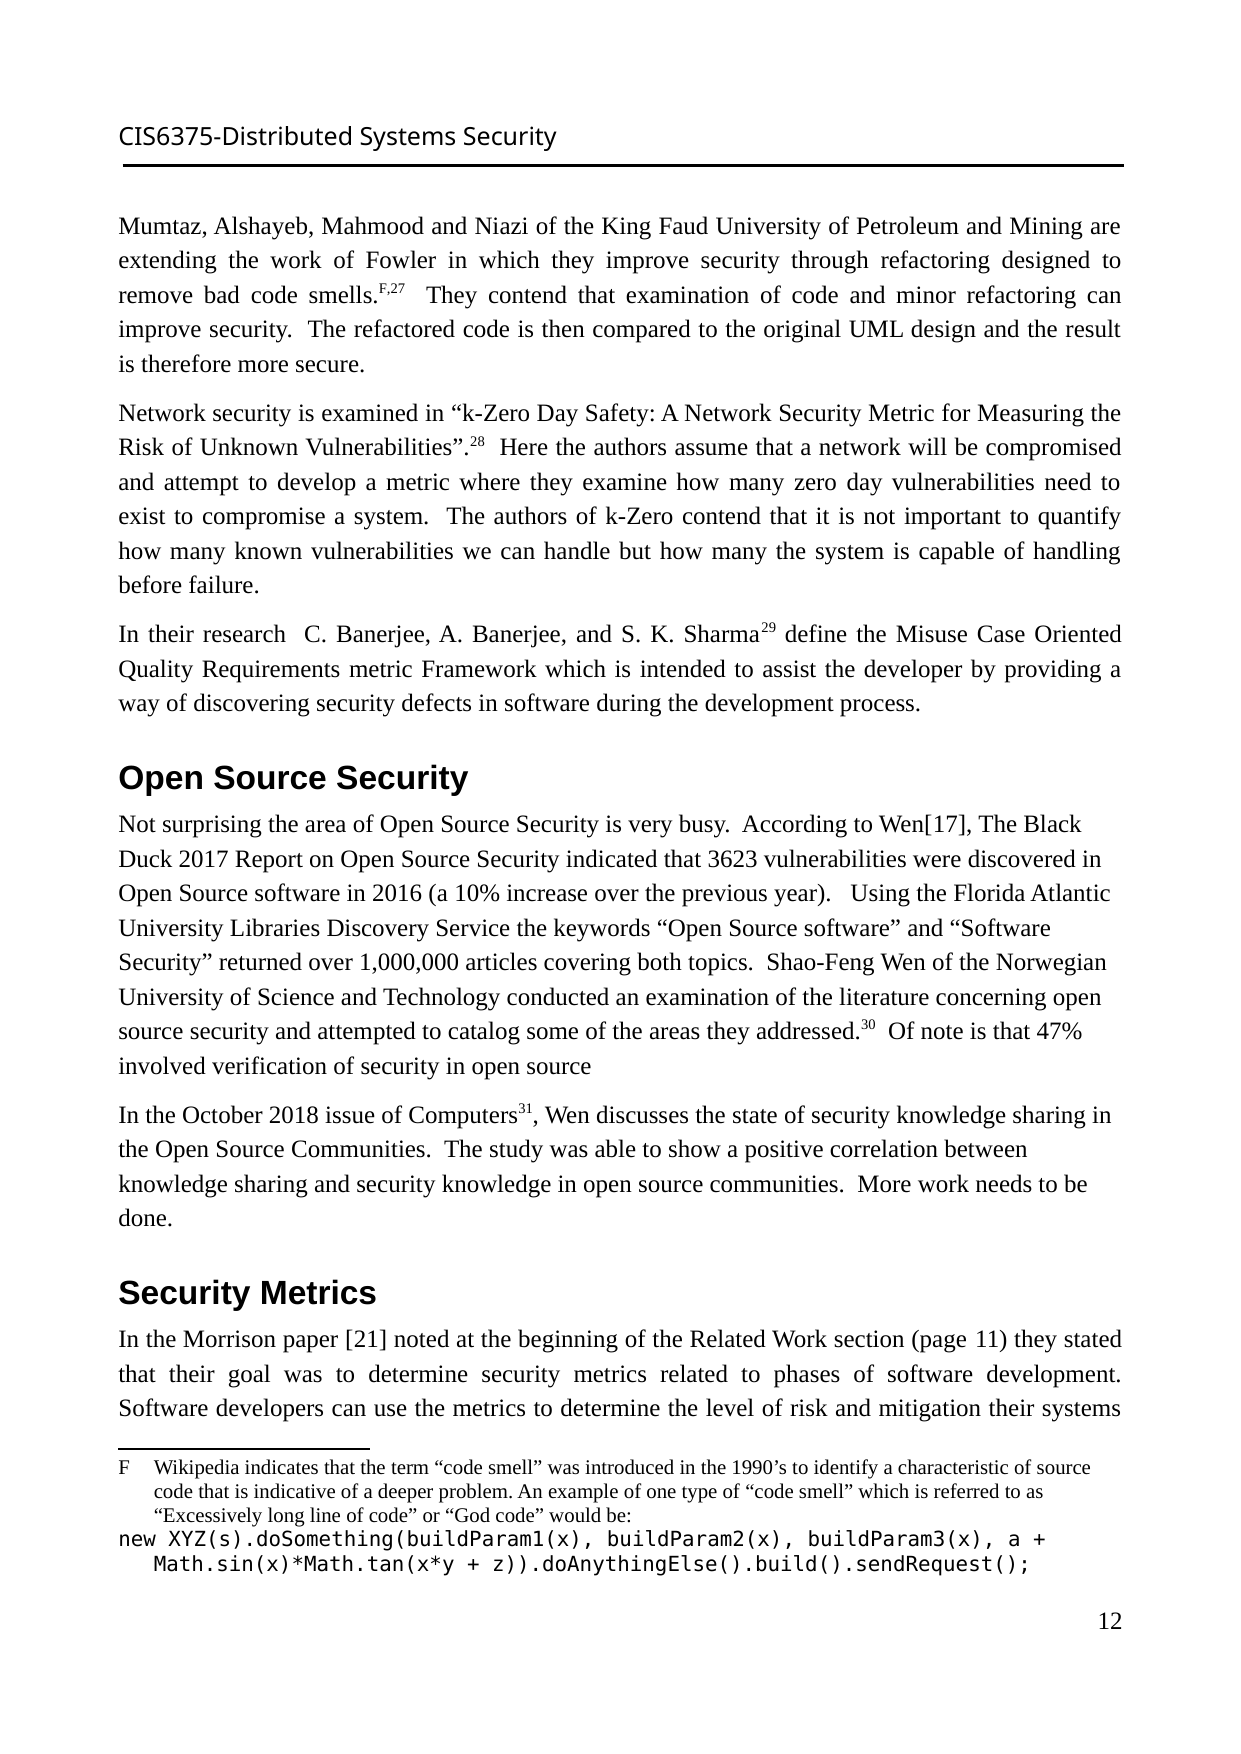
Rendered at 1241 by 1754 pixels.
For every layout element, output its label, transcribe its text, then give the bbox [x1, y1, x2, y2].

text Wikipedia indicates that the term “code smell” was introduced in the 1990’s to identify a characteristic of source code that is indicative of a deeper problem. An example of one type of “code smell” which is referred to as “Excessively long line of code” or “God code” would be: [118, 1455, 1122, 1527]
subtitle Security Metrics [118, 1273, 1122, 1312]
text Not surprising the area of Open Source Security is very busy. According to Wen[17], The Black Duck 2017 Report on Open Source Security indicated that 3623 vulnerabilities were discovered in Open Source software in 2016 (a 10% increase over the previous year). Using the Florida Atlantic University Libraries Discovery Service the keywords “Open Source software” and “Software Security” returned over 1,000,000 articles covering both topics. Shao-Feng Wen of the Norwegian University of Science and Technology conducted an examination of the literature concerning open source security and attempted to catalog some of the areas they addressed. Of note is that 47% involved verification of security in open source [118, 809, 1122, 1079]
text Network security is examined in “k-Zero Day Safety: A Network Security Metric for Measuring the Risk of Unknown Vulnerabilities”. Here the authors assume that a network will be compromised and attempt to develop a metric where they examine how many zero day vulnerabilities need to exist to compromise a system. The authors of k-Zero contend that it is not important to quantify how many known vulnerabilities we can handle but how many the system is capable of handling before failure. [118, 398, 1122, 599]
text Mumtaz, Alshayeb, Mahmood and Niazi of the King Faud University of Petroleum and Mining are extending the work of Fowler in which they improve security through refactoring designed to remove bad code smells., They contend that examination of code and minor refactoring can improve security. The refactored code is then compared to the original UML design and the result is therefore more secure. [118, 211, 1122, 378]
text In the October 2018 issue of Computers, Wen discusses the state of security knowledge sharing in the Open Source Communities. The study was able to show a positive correlation between knowledge sharing and security knowledge in open source communities. More work needs to be done. [118, 1100, 1122, 1232]
text In the Morrison paper [21] noted at the beginning of the Related Work section (page 11) they stated that their goal was to determine security metrics related to phases of software development. Software developers can use the metrics to determine the level of risk and mitigation their systems [118, 1324, 1122, 1422]
text new XYZ(s).doSomething(buildParam1(x), buildParam2(x), buildParam3(x), a + Math.sin(x)*Math.tan(x*y + z)).doAnythingElse().build().sendRequest(); [118, 1527, 1122, 1576]
text In their research C. Banerjee, A. Banerjee, and S. K. Sharma define the Misuse Case Oriented Quality Requirements metric Framework which is intended to assist the developer by providing a way of discovering security defects in software during the development process. [118, 619, 1122, 717]
subtitle Open Source Security [118, 758, 1122, 797]
